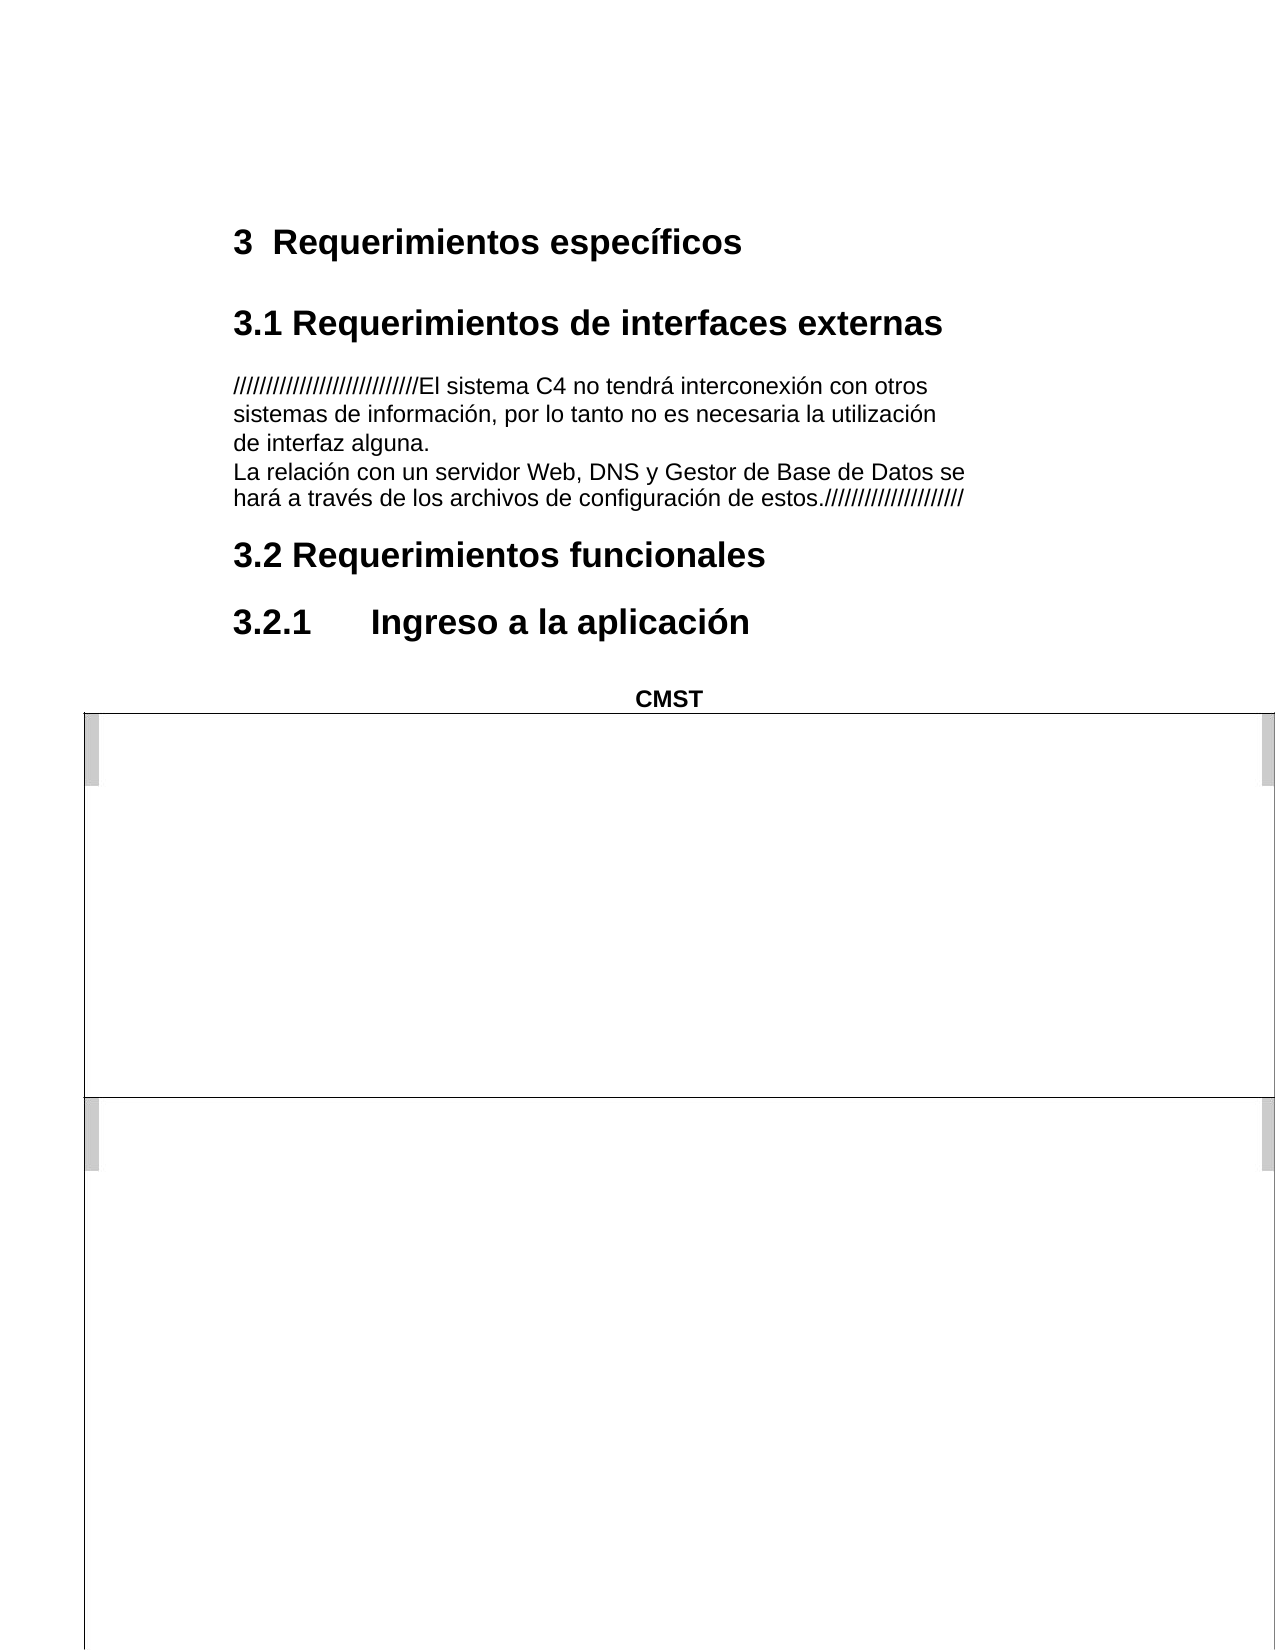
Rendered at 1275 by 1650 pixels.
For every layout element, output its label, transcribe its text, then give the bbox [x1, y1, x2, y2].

text ////////////////////////////El sistema C4 no tendrá interconexión con otros sistemas de información, por lo tanto no es necesaria la utilización de interfaz alguna. [233, 372, 962, 456]
text 3.2 Requerimientos funcionales [233, 534, 1054, 574]
list Ingreso a la aplicación [233, 601, 1054, 642]
text La relación con un servidor Web, DNS y Gestor de Base de Datos se hará a través de los archivos de configuración de estos.///////////////////// [233, 457, 973, 512]
picture [83, 712, 1275, 1650]
text 3.1 Requerimientos de interfaces externas [233, 302, 1054, 343]
text CMST [635, 685, 1054, 712]
text 3 Requerimientos específicos [233, 221, 1054, 262]
